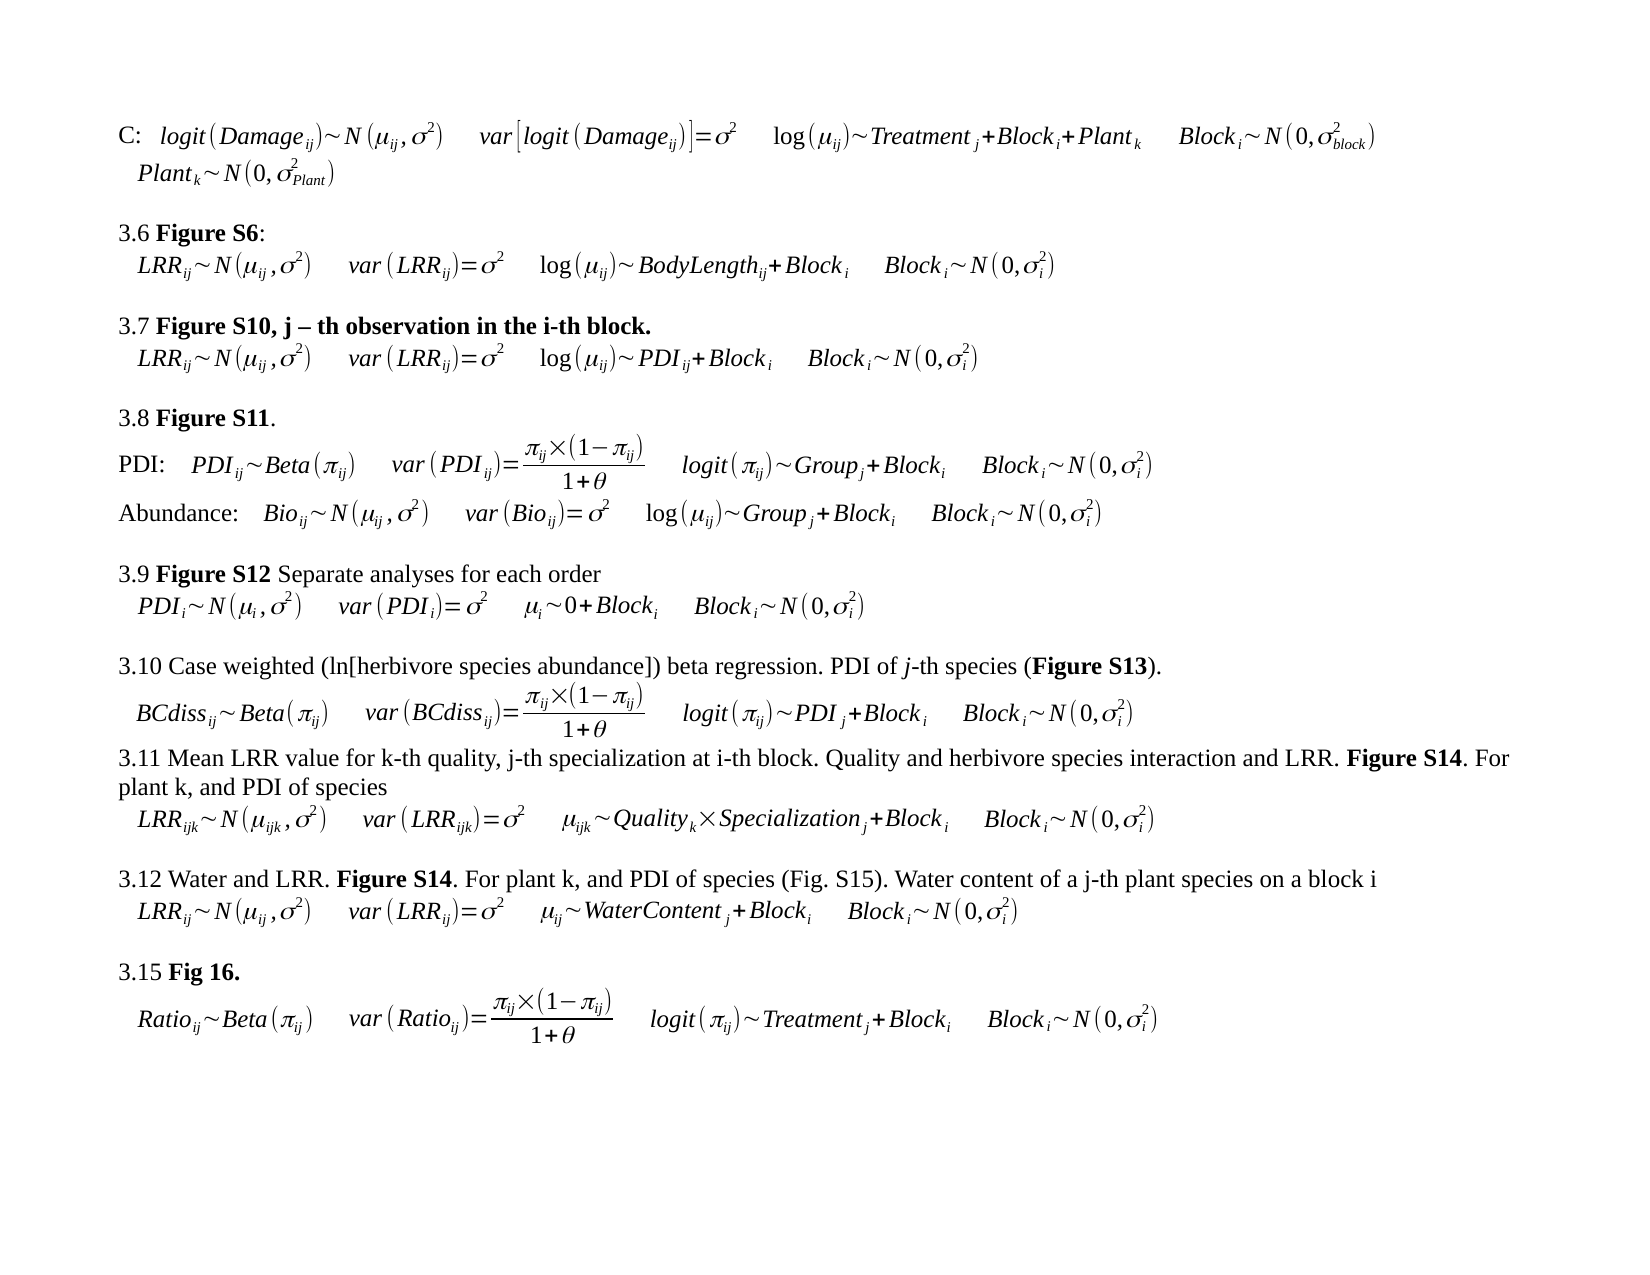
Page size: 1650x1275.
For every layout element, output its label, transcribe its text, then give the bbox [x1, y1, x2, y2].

text 3.7 Figure S10, j – th observation in the i-th block. [118, 311, 1532, 339]
text 3.15 Fig 16. [118, 957, 1532, 986]
text Abundance: [118, 495, 1532, 530]
text 3.6 Figure S6: [118, 218, 1532, 247]
text 3.11 Mean LRR value for k-th quality, j-th specialization at i-th block. Quality and herbivore species interaction and LRR. Figure S14. For plant k, and PDI of species [118, 743, 1532, 801]
text 3.9 Figure S12 Separate analyses for each order [118, 559, 1532, 588]
text 3.10 Case weighted (ln[herbivore species abundance]) beta regression. PDI of j-th species (Figure S13). [118, 651, 1532, 680]
text 3.12 Water and LRR. Figure S14. For plant k, and PDI of species (Fig. S15). Water content of a j-th plant species on a block i [118, 864, 1532, 893]
text PDI: [118, 432, 1532, 495]
text C: [118, 118, 1532, 189]
text 3.8 Figure S11. [118, 403, 1532, 432]
